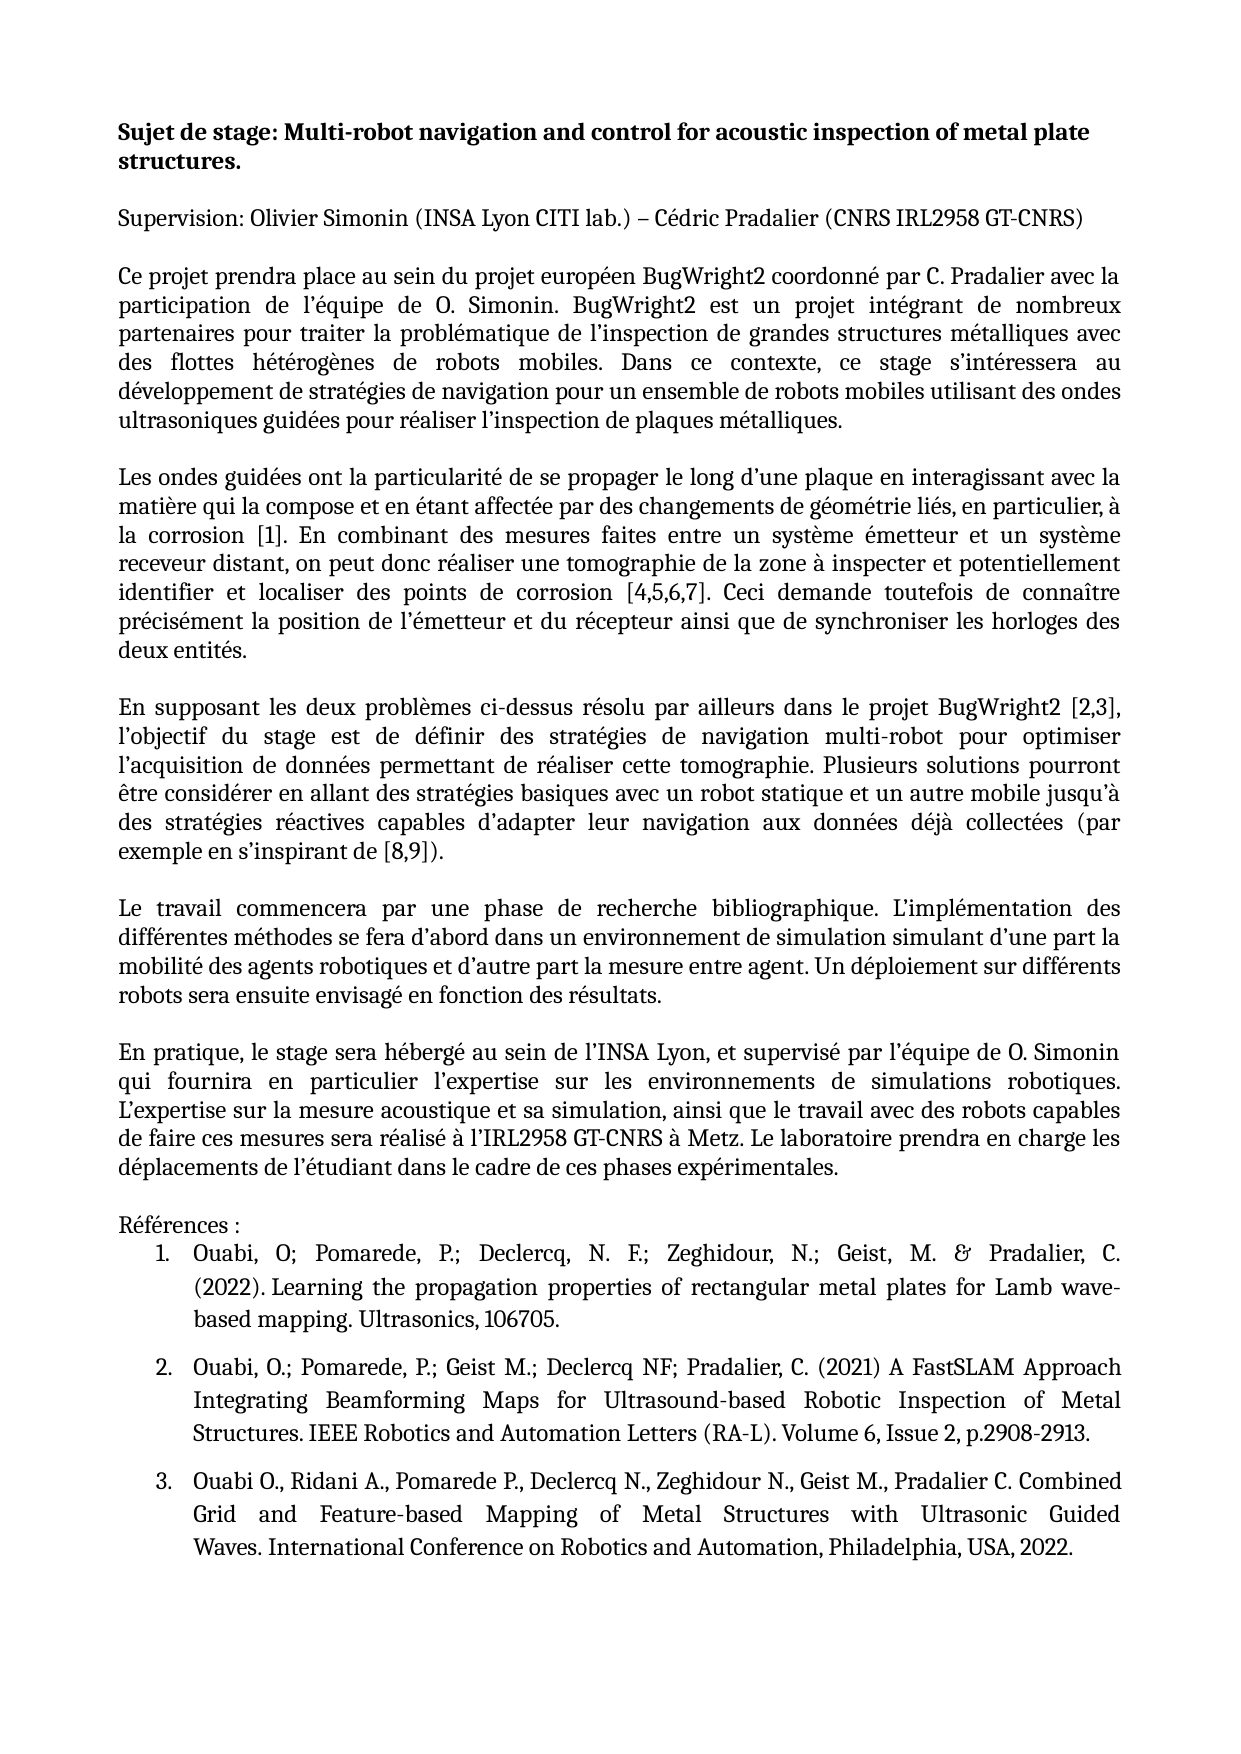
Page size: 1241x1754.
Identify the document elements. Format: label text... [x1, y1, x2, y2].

text En pratique, le stage sera hébergé au sein de l’INSA Lyon, et supervisé par l’équipe de O. Simonin qui fournira en particulier l’expertise sur les environnements de simulations robotiques. L’expertise sur la mesure acoustique et sa simulation, ainsi que le travail avec des robots capables de faire ces mesures sera réalisé à l’IRL2958 GT-CNRS à Metz. Le laboratoire prendra en charge les déplacements de l’étudiant dans le cadre de ces phases expérimentales. [118, 1038, 1122, 1182]
text Supervision: Olivier Simonin (INSA Lyon CITI lab.) – Cédric Pradalier (CNRS IRL2958 GT-CNRS) [118, 204, 1122, 233]
list Ouabi, O; Pomarede, P.; Declercq, N. F.; Zeghidour, N.; Geist, M. & Pradalier, C. (2022). Learning the propagation properties of rectangular metal plates for Lamb wave-based mapping. Ultrasonics, 106705. [156, 1239, 1122, 1334]
list Ouabi, O.; Pomarede, P.; Geist M.; Declercq NF; Pradalier, C. (2021) A FastSLAM Approach Integrating Beamforming Maps for Ultrasound-based Robotic Inspection of Metal Structures. IEEE Robotics and Automation Letters (RA-L). Volume 6, Issue 2, p.2908-2913. [156, 1353, 1122, 1448]
text Les ondes guidées ont la particularité de se propager le long d’une plaque en interagissant avec la matière qui la compose et en étant affectée par des changements de géométrie liés, en particulier, à la corrosion [1]. En combinant des mesures faites entre un système émetteur et un système receveur distant, on peut donc réaliser une tomographie de la zone à inspecter et potentiellement identifier et localiser des points de corrosion [4,5,6,7]. Ceci demande toutefois de connaître précisément la position de l’émetteur et du récepteur ainsi que de synchroniser les horloges des deux entités. [118, 463, 1122, 664]
text Le travail commencera par une phase de recherche bibliographique. L’implémentation des différentes méthodes se fera d’abord dans un environnement de simulation simulant d’une part la mobilité des agents robotiques et d’autre part la mesure entre agent. Un déploiement sur différents robots sera ensuite envisagé en fonction des résultats. [118, 894, 1122, 1009]
list Ouabi O., Ridani A., Pomarede P., Declercq N., Zeghidour N., Geist M., Pradalier C. Combined Grid and Feature-based Mapping of Metal Structures with Ultrasonic Guided Waves. International Conference on Robotics and Automation, Philadelphia, USA, 2022. [156, 1467, 1122, 1561]
text En supposant les deux problèmes ci-dessus résolu par ailleurs dans le projet BugWright2 [2,3], l’objectif du stage est de définir des stratégies de navigation multi-robot pour optimiser l’acquisition de données permettant de réaliser cette tomographie. Plusieurs solutions pourront être considérer en allant des stratégies basiques avec un robot statique et un autre mobile jusqu’à des stratégies réactives capables d’adapter leur navigation aux données déjà collectées (par exemple en s’inspirant de [8,9]). [118, 693, 1122, 866]
text Sujet de stage: Multi-robot navigation and control for acoustic inspection of metal plate structures. [118, 118, 1122, 176]
text Références : [118, 1211, 1122, 1239]
text Ce projet prendra place au sein du projet européen BugWright2 coordonné par C. Pradalier avec la participation de l’équipe de O. Simonin. BugWright2 est un projet intégrant de nombreux partenaires pour traiter la problématique de l’inspection de grandes structures métalliques avec des flottes hétérogènes de robots mobiles. Dans ce contexte, ce stage s’intéressera au développement de stratégies de navigation pour un ensemble de robots mobiles utilisant des ondes ultrasoniques guidées pour réaliser l’inspection de plaques métalliques. [118, 262, 1122, 434]
